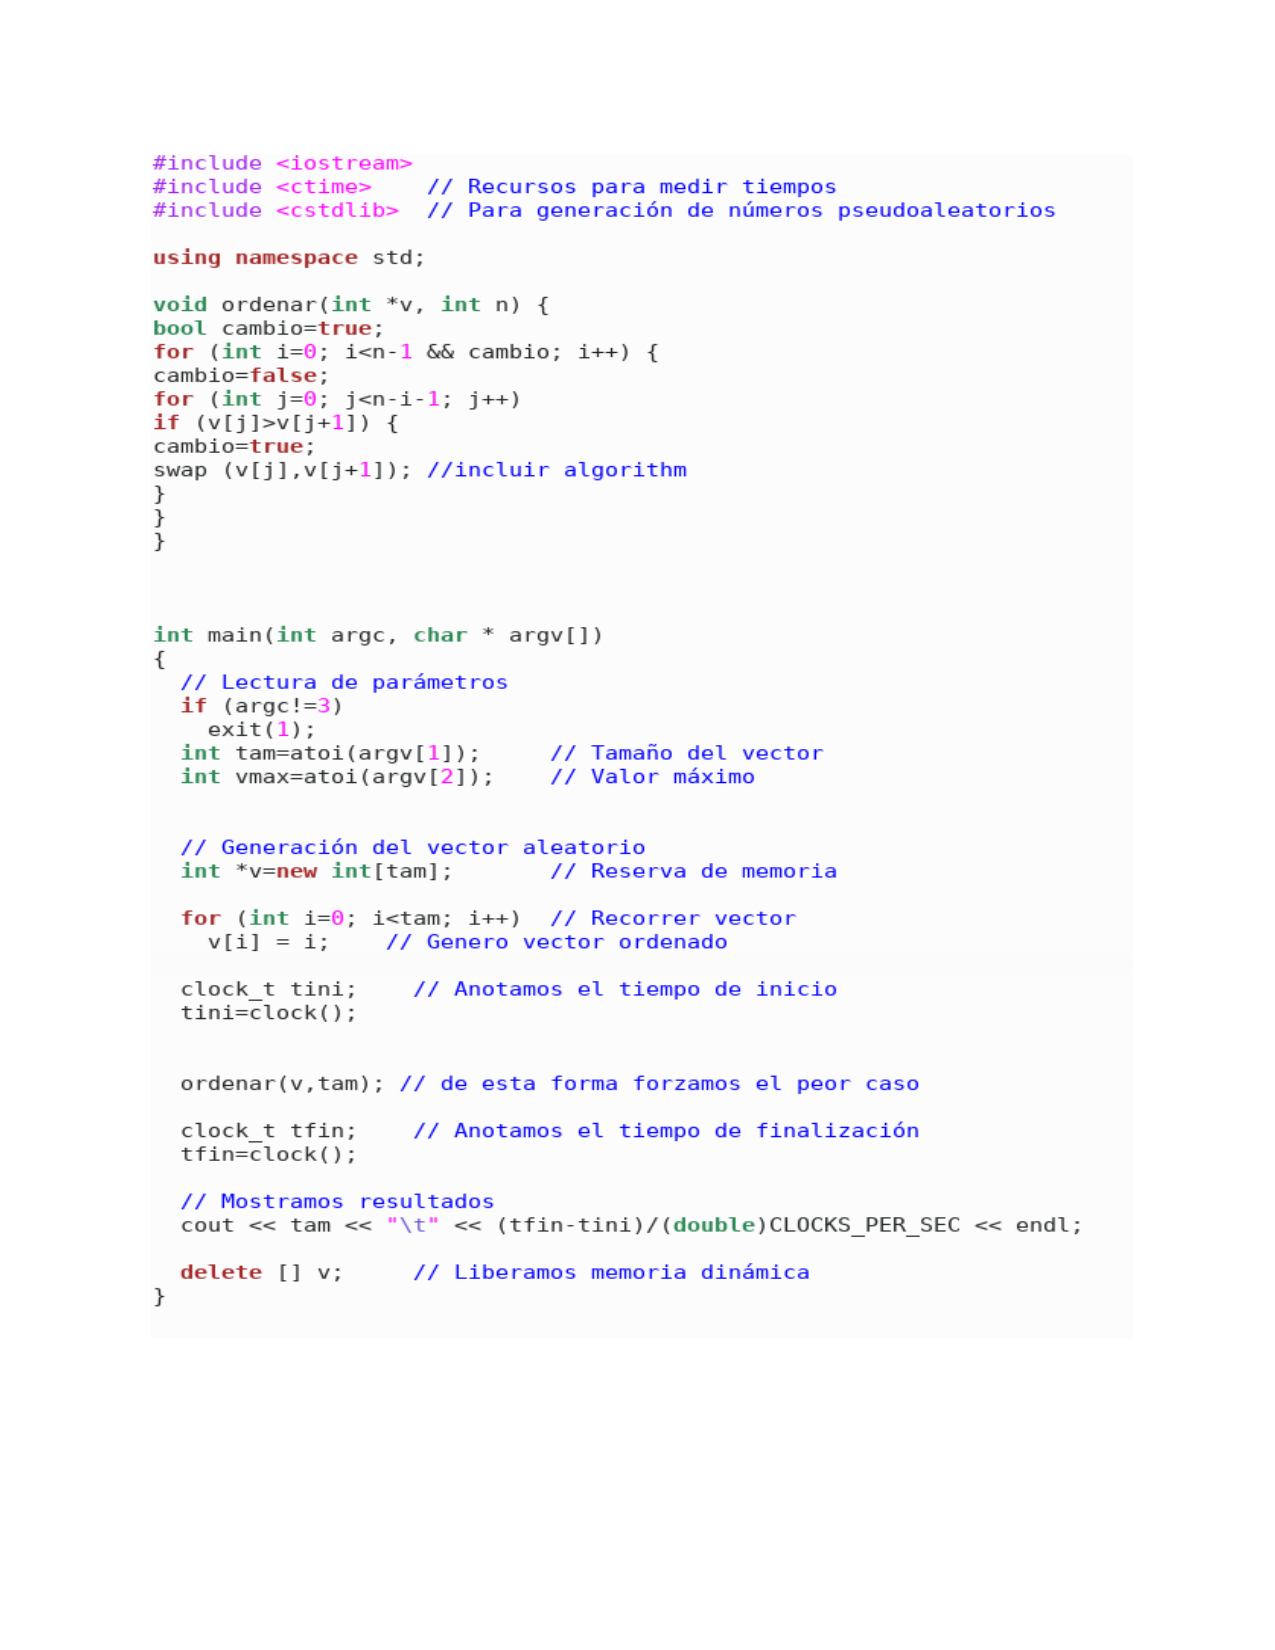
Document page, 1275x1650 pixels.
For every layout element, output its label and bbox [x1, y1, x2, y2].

picture [150, 154, 1133, 1338]
